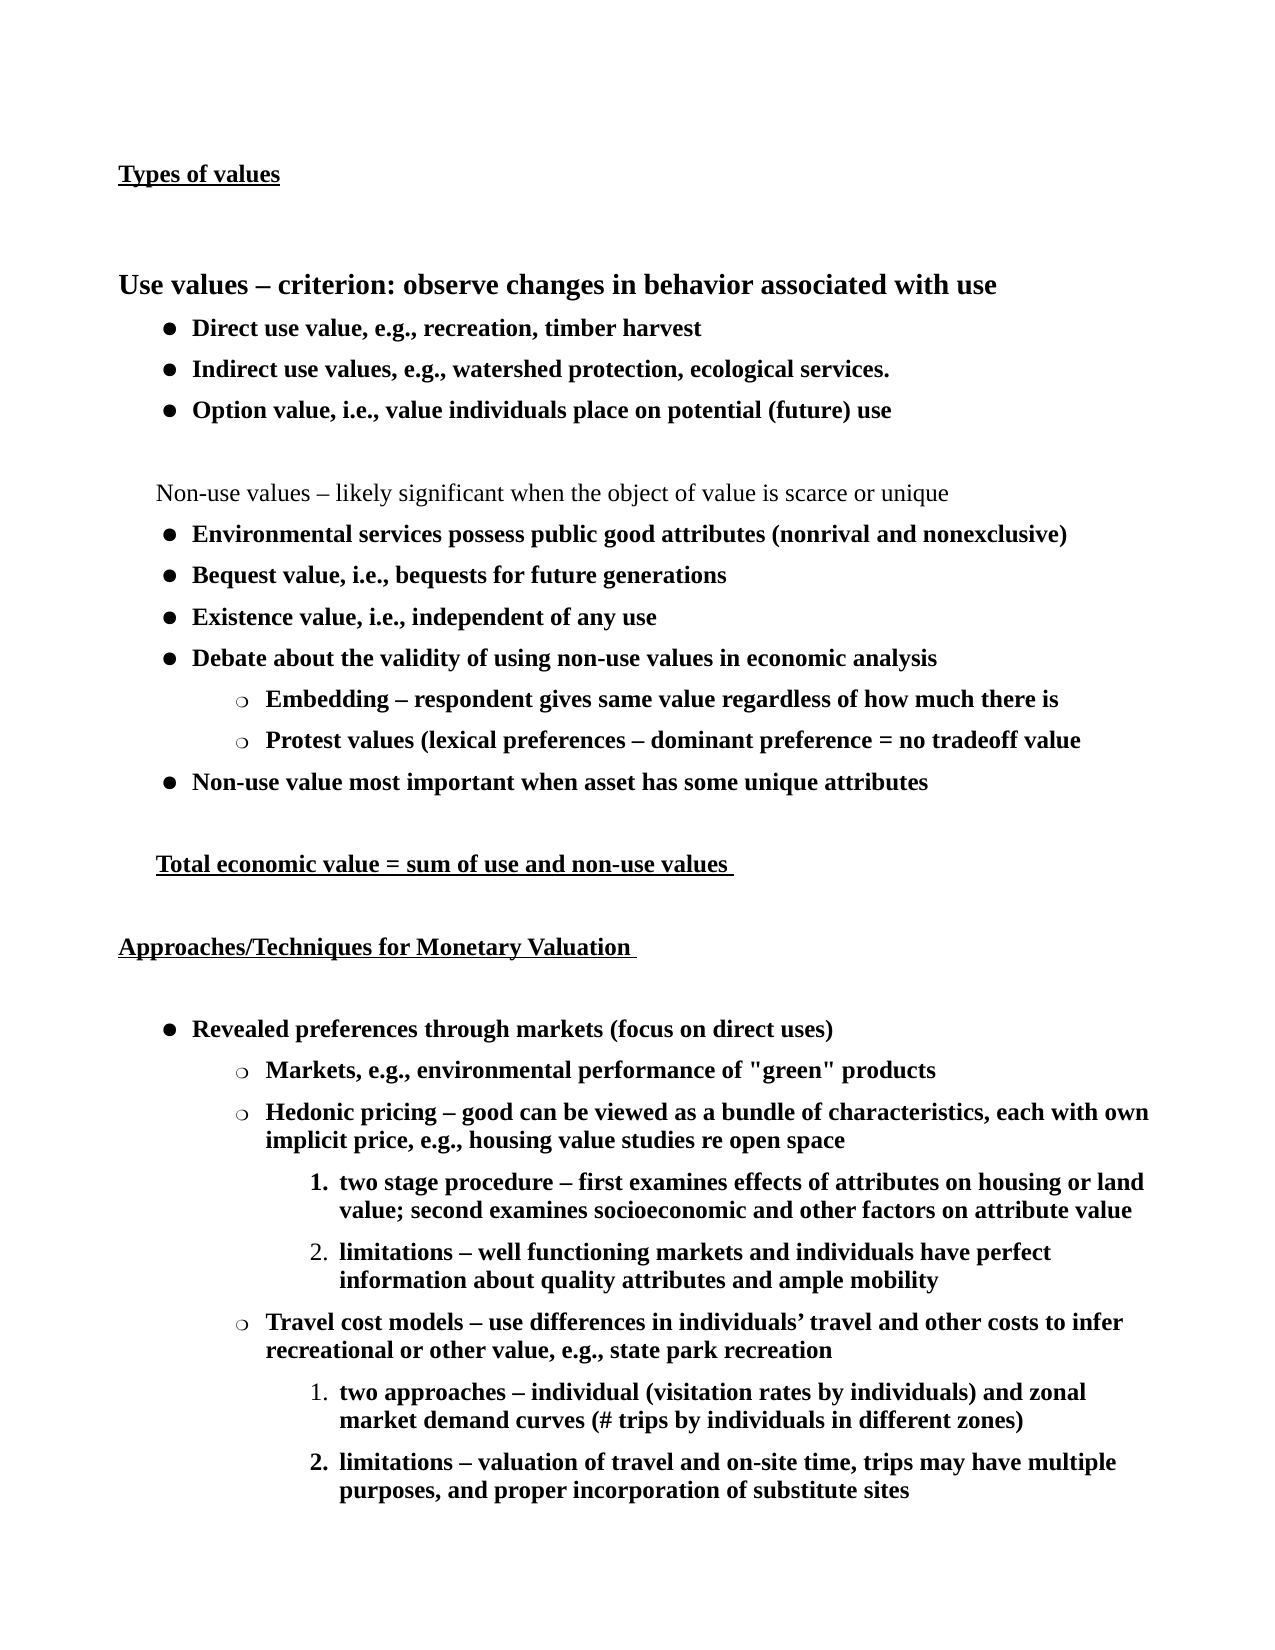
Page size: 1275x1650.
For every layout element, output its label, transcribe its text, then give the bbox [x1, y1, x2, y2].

list Markets, e.g., environmental performance of "green" products [236, 1055, 1157, 1084]
text Types of values [118, 159, 1157, 188]
list Environmental services possess public good attributes (nonrival and nonexclusive) [162, 519, 1157, 548]
list Embedding – respondent gives same value regardless of how much there is [236, 684, 1157, 713]
list Existence value, i.e., independent of any use [162, 602, 1157, 630]
text Approaches/Techniques for Monetary Valuation [118, 932, 1157, 960]
list Direct use value, e.g., recreation, timber harvest [162, 313, 1157, 342]
list limitations – well functioning markets and individuals have perfect information about quality attributes and ample mobility [309, 1237, 1157, 1294]
subtitle Use values – criterion: observe changes in behavior associated with use [118, 267, 1157, 300]
list two approaches – individual (visitation rates by individuals) and zonal market demand curves (# trips by individuals in different zones) [309, 1377, 1157, 1434]
list Hedonic pricing – good can be viewed as a bundle of characteristics, each with own implicit price, e.g., housing value studies re open space [236, 1097, 1157, 1154]
text Non-use values – likely significant when the object of value is scarce or unique [118, 478, 1157, 507]
list Debate about the validity of using non-use values in economic analysis [162, 643, 1157, 672]
text Total economic value = sum of use and non-use values [156, 849, 1157, 878]
list Bequest value, i.e., bequests for future generations [162, 560, 1157, 589]
list Travel cost models – use differences in individuals’ travel and other costs to infer recreational or other value, e.g., state park recreation [236, 1307, 1157, 1364]
list Indirect use values, e.g., watershed protection, ecological services. [162, 354, 1157, 383]
list Revealed preferences through markets (focus on direct uses) [162, 1014, 1157, 1043]
list Non-use value most important when asset has some unique attributes [162, 767, 1157, 795]
list two stage procedure – first examines effects of attributes on housing or land value; second examines socioeconomic and other factors on attribute value [309, 1167, 1157, 1224]
list Protest values (lexical preferences – dominant preference = no tradeoff value [236, 725, 1157, 754]
list Option value, i.e., value individuals place on potential (future) use [162, 395, 1157, 424]
list limitations – valuation of travel and on-site time, trips may have multiple purposes, and proper incorporation of substitute sites [309, 1447, 1157, 1504]
